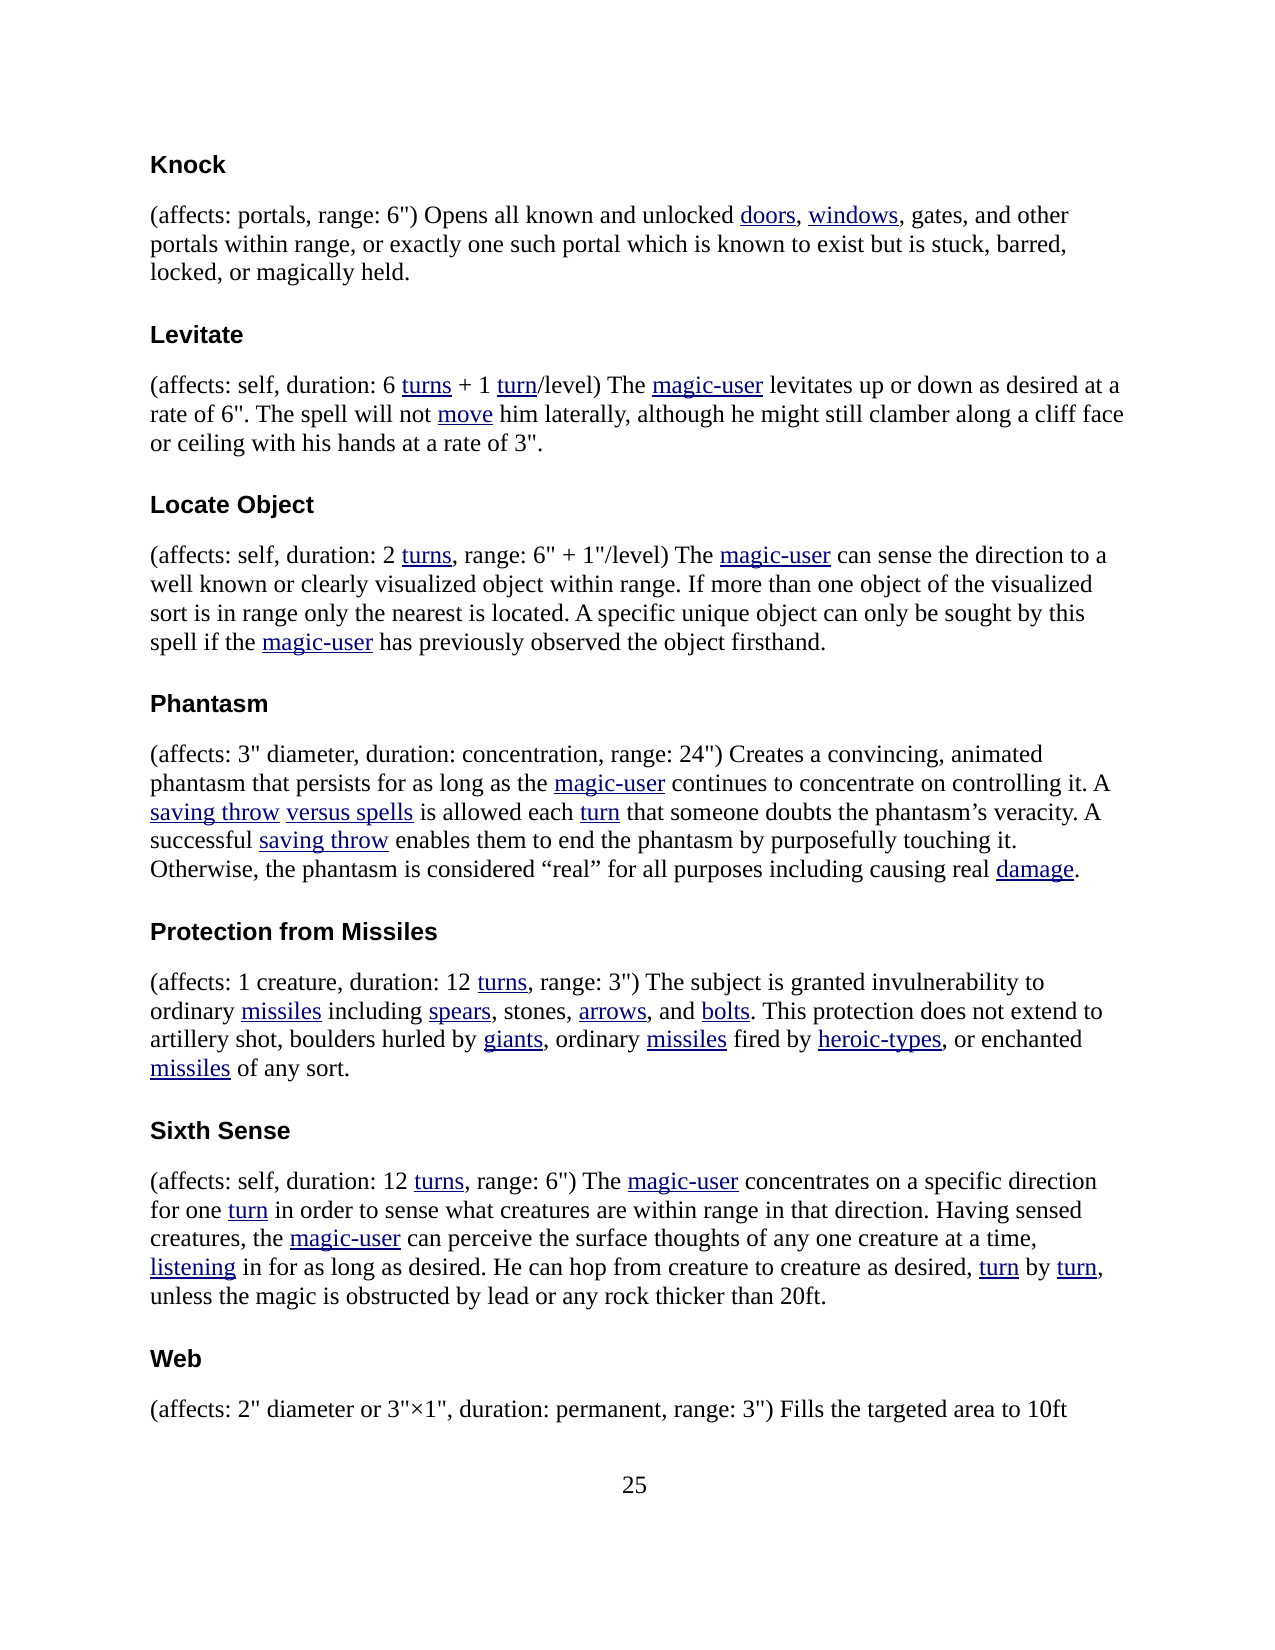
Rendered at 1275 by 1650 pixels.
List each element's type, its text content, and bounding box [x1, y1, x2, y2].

text (affects: self, duration: 6 turns + 1 turn/level) The magic-user levitates up or down as desired at a rate of 6". The spell will not move him laterally, although he might still clamber along a cliff face or ceiling with his hands at a rate of 3". [150, 370, 1125, 456]
subtitle Knock [150, 150, 1125, 178]
text (affects: 1 creature, duration: 12 turns, range: 3") The subject is granted invulnerability to ordinary missiles including spears, stones, arrows, and bolts. This protection does not extend to artillery shot, boulders hurled by giants, ordinary missiles fired by heroic-types, or enchanted missiles of any sort. [150, 967, 1125, 1082]
text (affects: 3" diameter, duration: concentration, range: 24") Creates a convincing, animated phantasm that persists for as long as the magic-user continues to concentrate on controlling it. A saving throw versus spells is allowed each turn that someone doubts the phantasm’s veracity. A successful saving throw enables them to end the phantasm by purposefully touching it. Otherwise, the phantasm is considered “real” for all purposes including causing real damage. [150, 739, 1125, 883]
subtitle Phantasm [150, 689, 1125, 718]
subtitle Levitate [150, 320, 1125, 349]
text (affects: self, duration: 12 turns, range: 6") The magic-user concentrates on a specific direction for one turn in order to sense what creatures are within range in that direction. Having sensed creatures, the magic-user can perceive the surface thoughts of any one creature at a time, listening in for as long as desired. He can hop from creature to creature as desired, turn by turn, unless the magic is obstructed by lead or any rock thicker than 20ft. [150, 1166, 1125, 1310]
subtitle Web [150, 1344, 1125, 1372]
subtitle Protection from Missiles [150, 917, 1125, 946]
subtitle Sixth Sense [150, 1116, 1125, 1144]
text (affects: self, duration: 2 turns, range: 6" + 1"/level) The magic-user can sense the direction to a well known or clearly visualized object within range. If more than one object of the visualized sort is in range only the nearest is located. A specific unique object can only be sought by this spell if the magic-user has previously observed the object firsthand. [150, 540, 1125, 655]
text (affects: 2" diameter or 3"×1", duration: permanent, range: 3") Fills the targeted area to 10ft [150, 1394, 1125, 1422]
subtitle Locate Object [150, 490, 1125, 519]
text (affects: portals, range: 6") Opens all known and unlocked doors, windows, gates, and other portals within range, or exactly one such portal which is known to exist but is stuck, barred, locked, or magically held. [150, 200, 1125, 286]
